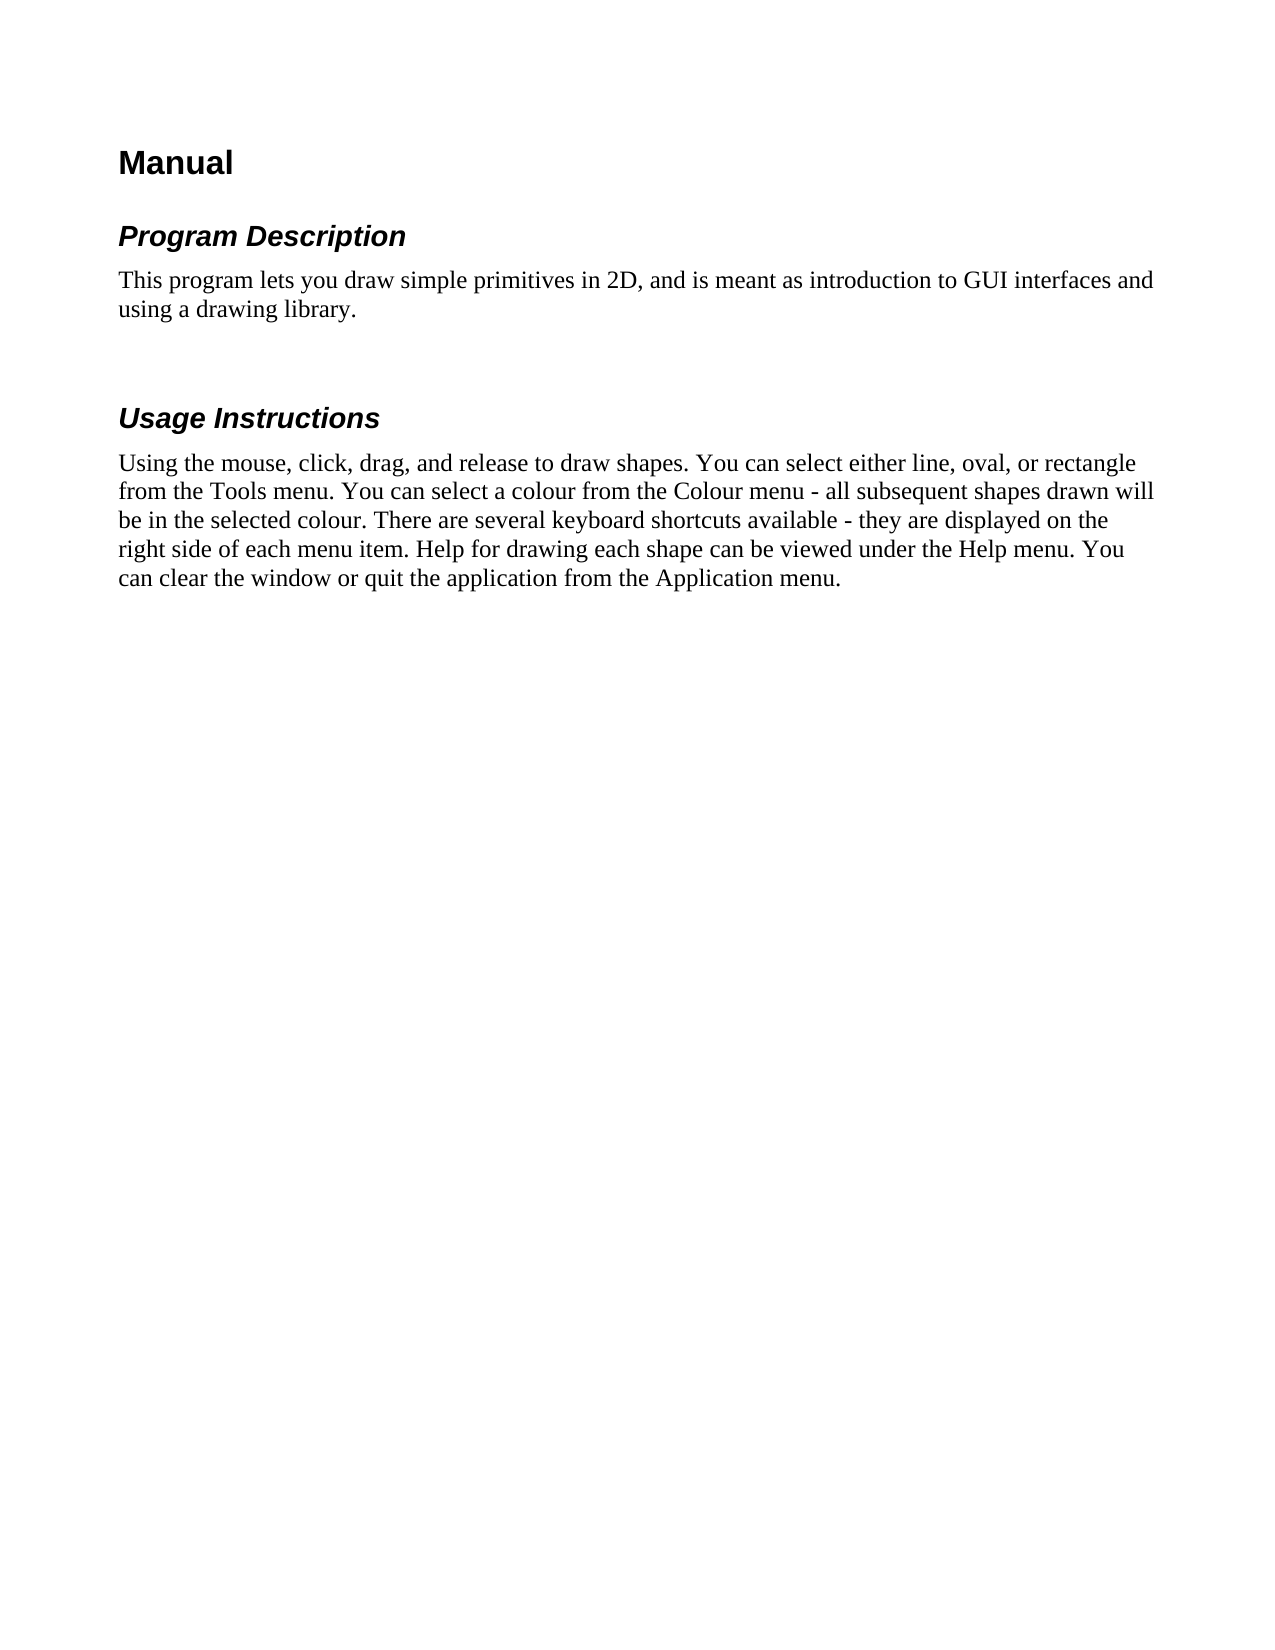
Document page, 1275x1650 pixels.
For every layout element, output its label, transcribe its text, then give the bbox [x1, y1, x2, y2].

subtitle Manual [118, 143, 1157, 182]
text Using the mouse, click, drag, and release to draw shapes. You can select either line, oval, or rectangle from the Tools menu. You can select a colour from the Colour menu - all subsequent shapes drawn will be in the selected colour. There are several keyboard shortcuts available - they are displayed on the right side of each menu item. Help for drawing each shape can be viewed under the Help menu. You can clear the window or quit the application from the Application menu. [118, 448, 1157, 591]
text This program lets you draw simple primitives in 2D, and is meant as introduction to GUI interfaces and using a drawing library. [118, 265, 1157, 323]
subtitle Usage Instructions [118, 402, 1157, 435]
subtitle Program Description [118, 219, 1157, 253]
